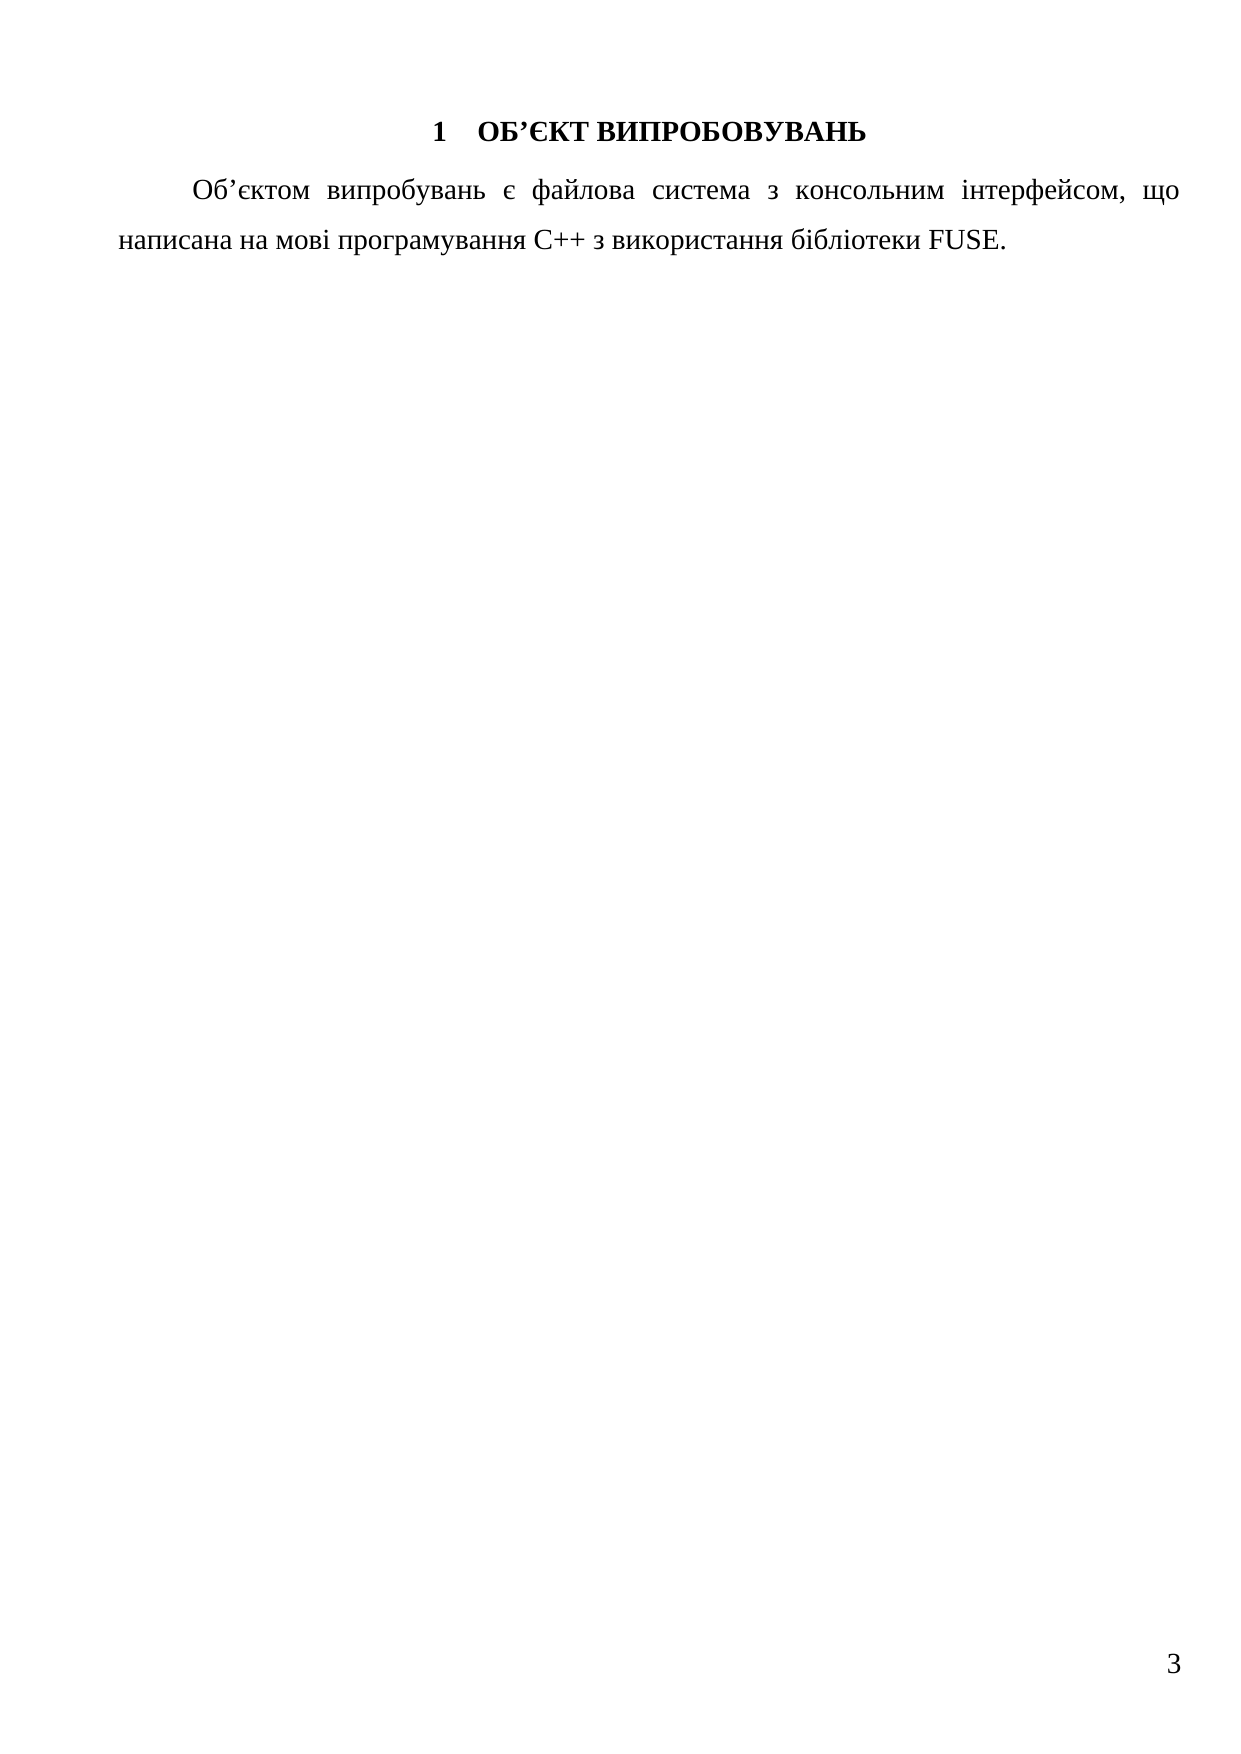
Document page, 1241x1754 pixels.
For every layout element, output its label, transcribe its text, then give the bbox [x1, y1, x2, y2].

subtitle Об’єкт випробовувань [118, 114, 1181, 147]
text Об’єктом випробувань є файлова система з консольним інтерфейсом, що написана на мові програмування C++ з використання бібліотеки FUSE. [118, 172, 1181, 256]
